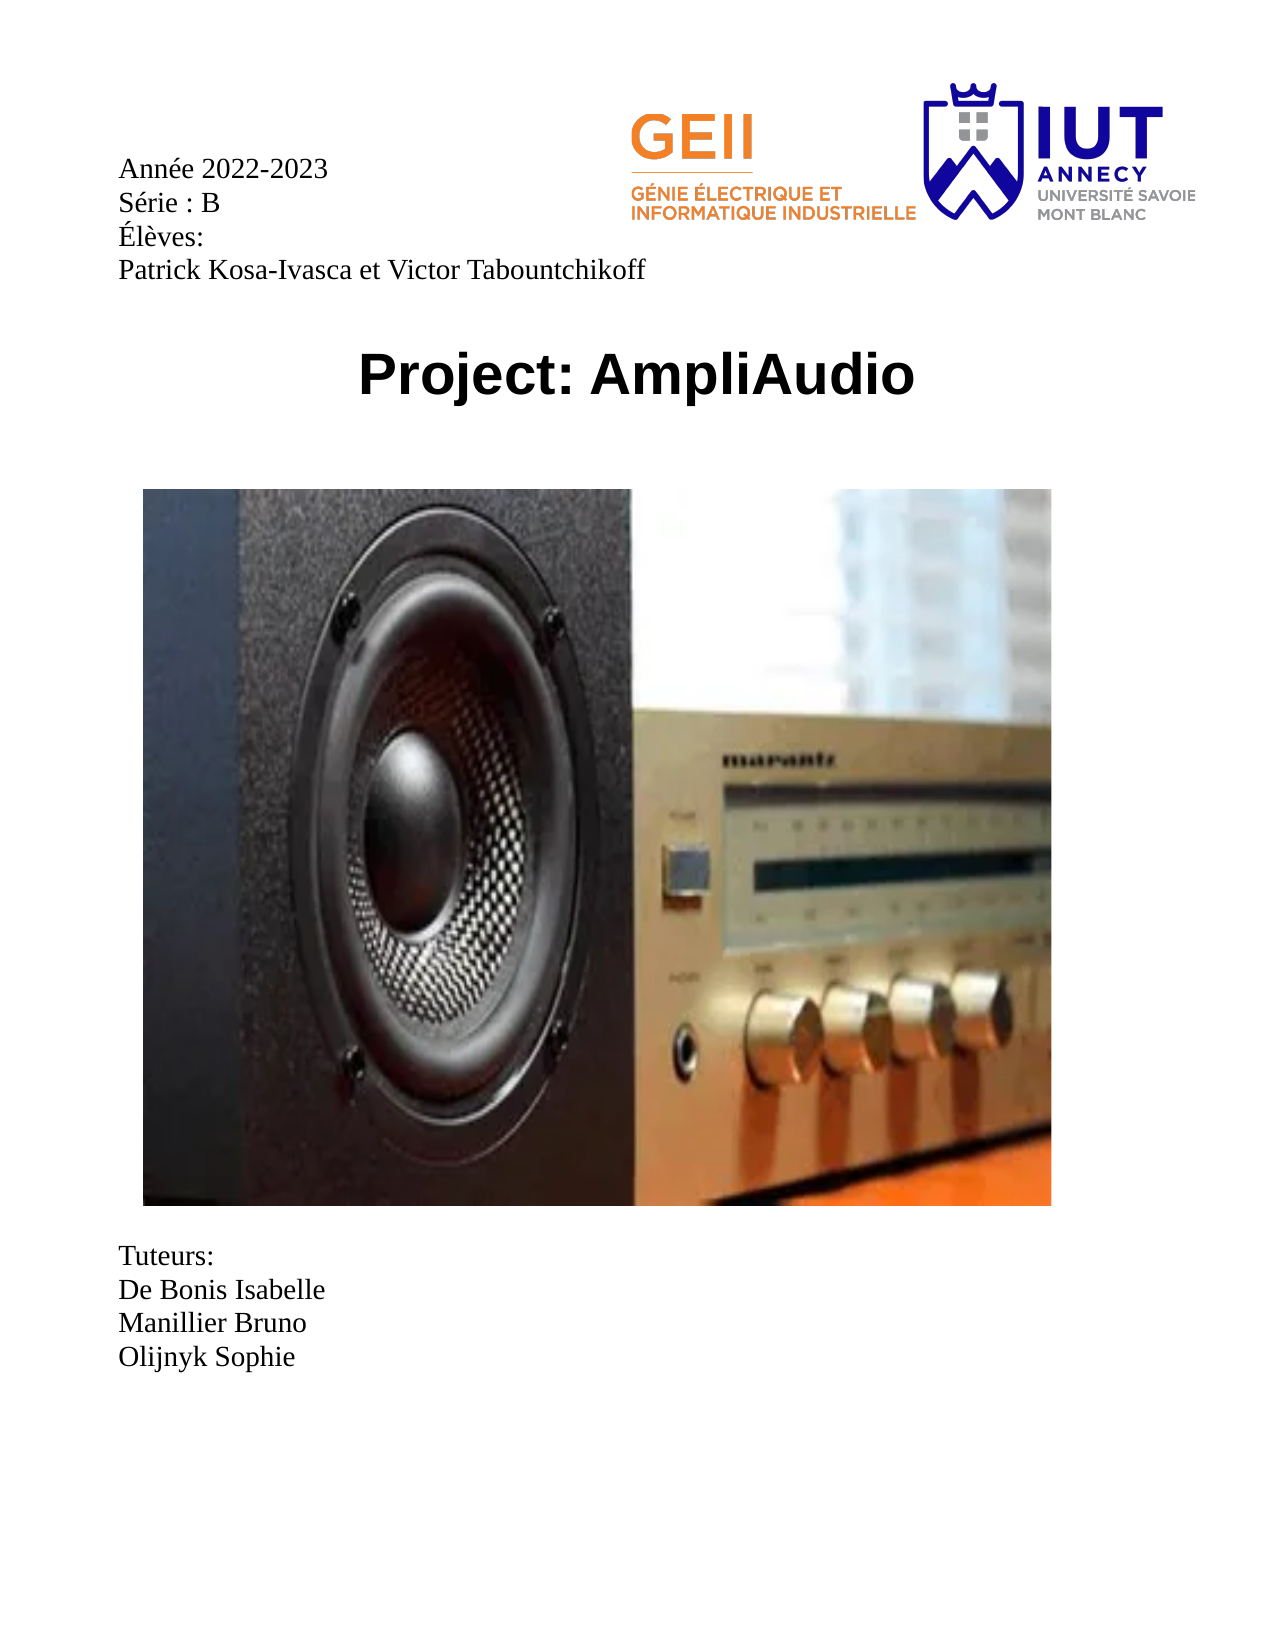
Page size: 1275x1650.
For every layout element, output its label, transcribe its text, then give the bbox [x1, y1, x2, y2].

text Série : B [118, 185, 631, 219]
text Olijnyk Sophie [118, 1339, 1157, 1373]
text Manillier Bruno [118, 1306, 1157, 1339]
picture [923, 83, 1196, 220]
picture [143, 489, 1052, 1206]
picture [631, 114, 916, 220]
text Patrick Kosa-Ivasca et Victor Tabountchikoff [118, 252, 1157, 286]
text Année 2022-2023 [118, 152, 631, 185]
text Tuteurs: [118, 1238, 1157, 1272]
text [916, 185, 923, 219]
text Élèves: [118, 219, 1157, 252]
title Project: AmpliAudio [118, 339, 1157, 407]
text De Bonis Isabelle [118, 1272, 1157, 1306]
